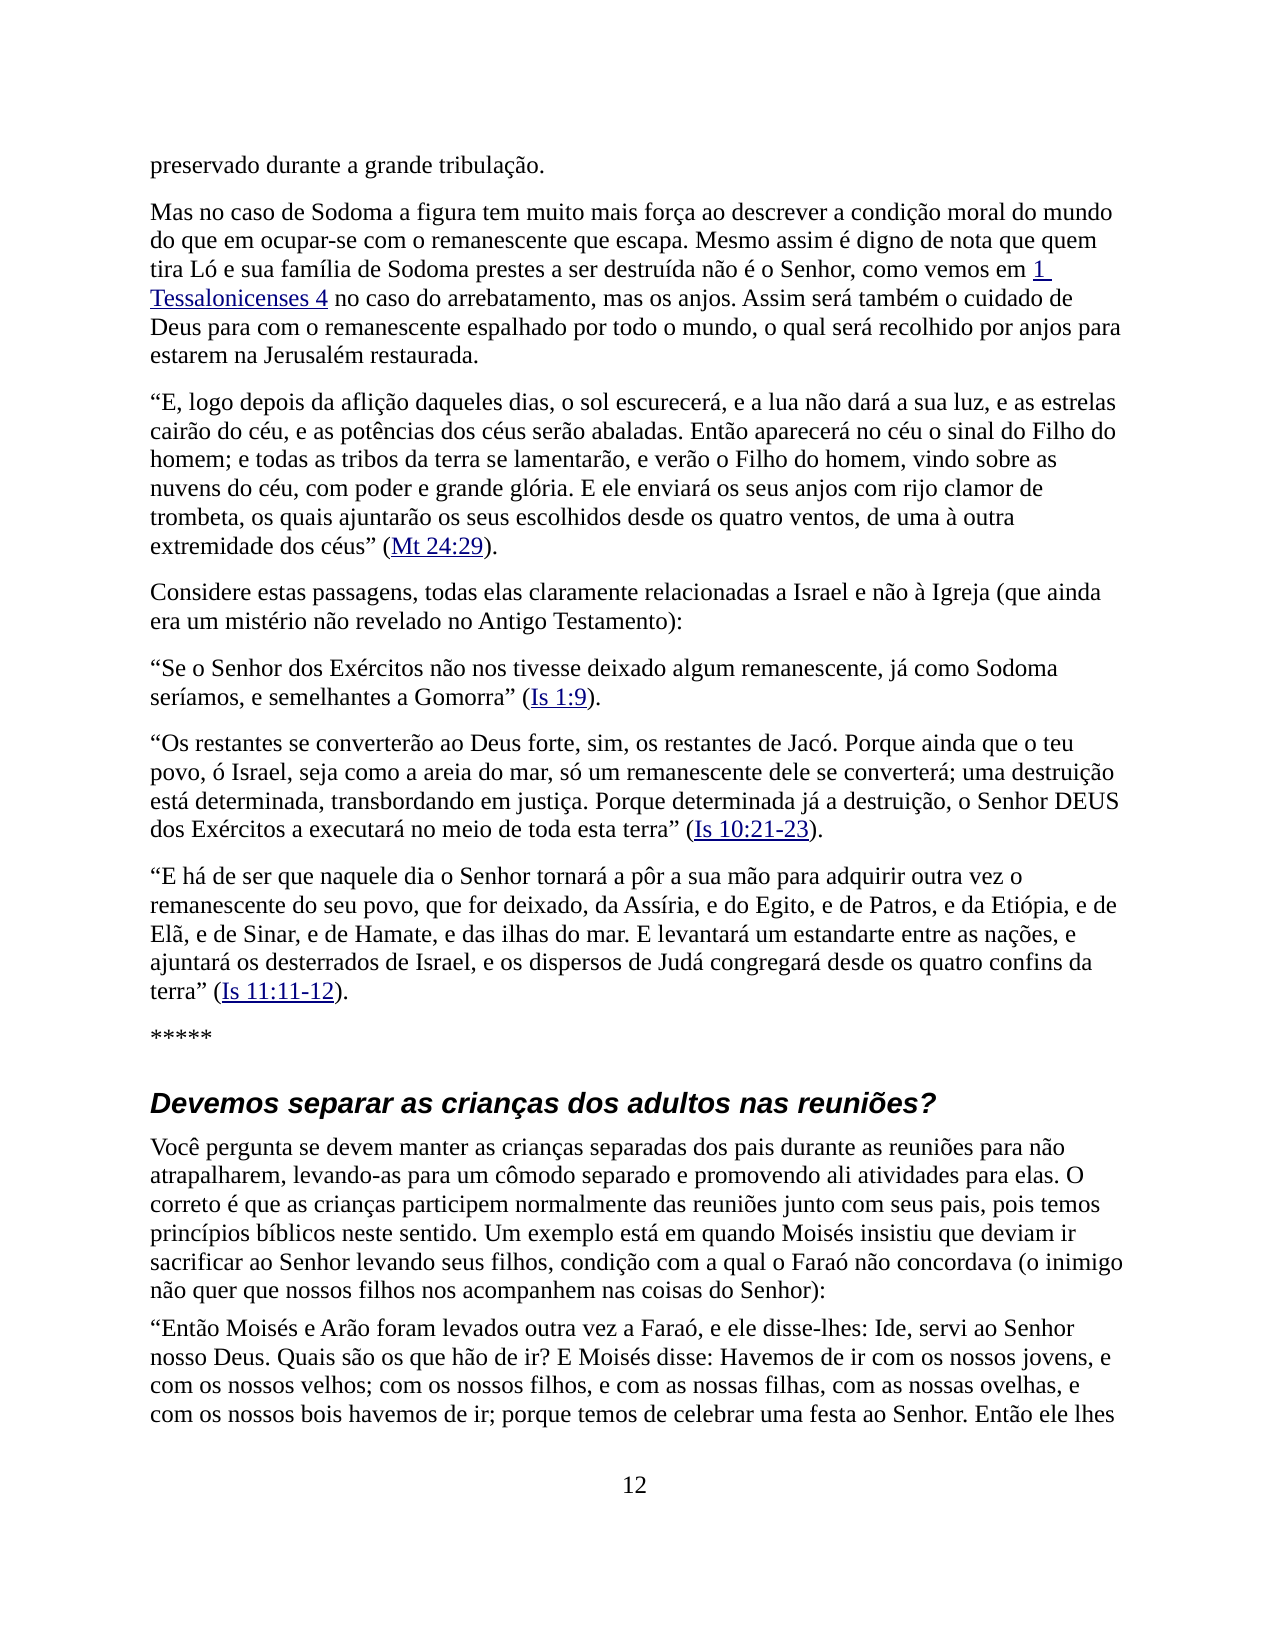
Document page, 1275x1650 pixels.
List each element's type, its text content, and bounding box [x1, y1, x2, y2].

text “Os restantes se converterão ao Deus forte, sim, os restantes de Jacó. Porque ainda que o teu povo, ó Israel, seja como a areia do mar, só um remanescente dele se converterá; uma destruição está determinada, transbordando em justiça. Porque determinada já a destruição, o Senhor DEUS dos Exércitos a executará no meio de toda esta terra” (Is 10:21-23). [150, 728, 1125, 843]
subtitle Devemos separar as crianças dos adultos nas reuniões? [150, 1086, 1125, 1119]
text Você pergunta se devem manter as crianças separadas dos pais durante as reuniões para não atrapalharem, levando-as para um cômodo separado e promovendo ali atividades para elas. O correto é que as crianças participem normalmente das reuniões junto com seus pais, pois temos princípios bíblicos neste sentido. Um exemplo está em quando Moisés insistiu que deviam ir sacrificar ao Senhor levando seus filhos, condição com a qual o Faraó não concordava (o inimigo não quer que nossos filhos nos acompanhem nas coisas do Senhor): [150, 1132, 1125, 1304]
text “E, logo depois da aflição daqueles dias, o sol escurecerá, e a lua não dará a sua luz, e as estrelas cairão do céu, e as potências dos céus serão abaladas. Então aparecerá no céu o sinal do Filho do homem; e todas as tribos da terra se lamentarão, e verão o Filho do homem, vindo sobre as nuvens do céu, com poder e grande glória. E ele enviará os seus anjos com rijo clamor de trombeta, os quais ajuntarão os seus escolhidos desde os quatro ventos, de uma à outra extremidade dos céus” (Mt 24:29). [150, 387, 1125, 559]
text ***** [150, 1023, 1125, 1052]
text “E há de ser que naquele dia o Senhor tornará a pôr a sua mão para adquirir outra vez o remanescente do seu povo, que for deixado, da Assíria, e do Egito, e de Patros, e da Etiópia, e de Elã, e de Sinar, e de Hamate, e das ilhas do mar. E levantará um estandarte entre as nações, e ajuntará os desterrados de Israel, e os dispersos de Judá congregará desde os quatro confins da terra” (Is 11:11-12). [150, 861, 1125, 1005]
text Considere estas passagens, todas elas claramente relacionadas a Israel e não à Igreja (que ainda era um mistério não revelado no Antigo Testamento): [150, 577, 1125, 635]
text preservado durante a grande tribulação. [150, 150, 1125, 179]
text “Se o Senhor dos Exércitos não nos tivesse deixado algum remanescente, já como Sodoma seríamos, e semelhantes a Gomorra” (Is 1:9). [150, 653, 1125, 710]
text Mas no caso de Sodoma a figura tem muito mais força ao descrever a condição moral do mundo do que em ocupar-se com o remanescente que escapa. Mesmo assim é digno de nota que quem tira Ló e sua família de Sodoma prestes a ser destruída não é o Senhor, como vemos em 1 Tessalonicenses 4 no caso do arrebatamento, mas os anjos. Assim será também o cuidado de Deus para com o remanescente espalhado por todo o mundo, o qual será recolhido por anjos para estarem na Jerusalém restaurada. [150, 197, 1125, 369]
text “Então Moisés e Arão foram levados outra vez a Faraó, e ele disse-lhes: Ide, servi ao Senhor nosso Deus. Quais são os que hão de ir? E Moisés disse: Havemos de ir com os nossos jovens, e com os nossos velhos; com os nossos filhos, e com as nossas filhas, com as nossas ovelhas, e com os nossos bois havemos de ir; porque temos de celebrar uma festa ao Senhor. Então ele lhes [150, 1313, 1125, 1428]
